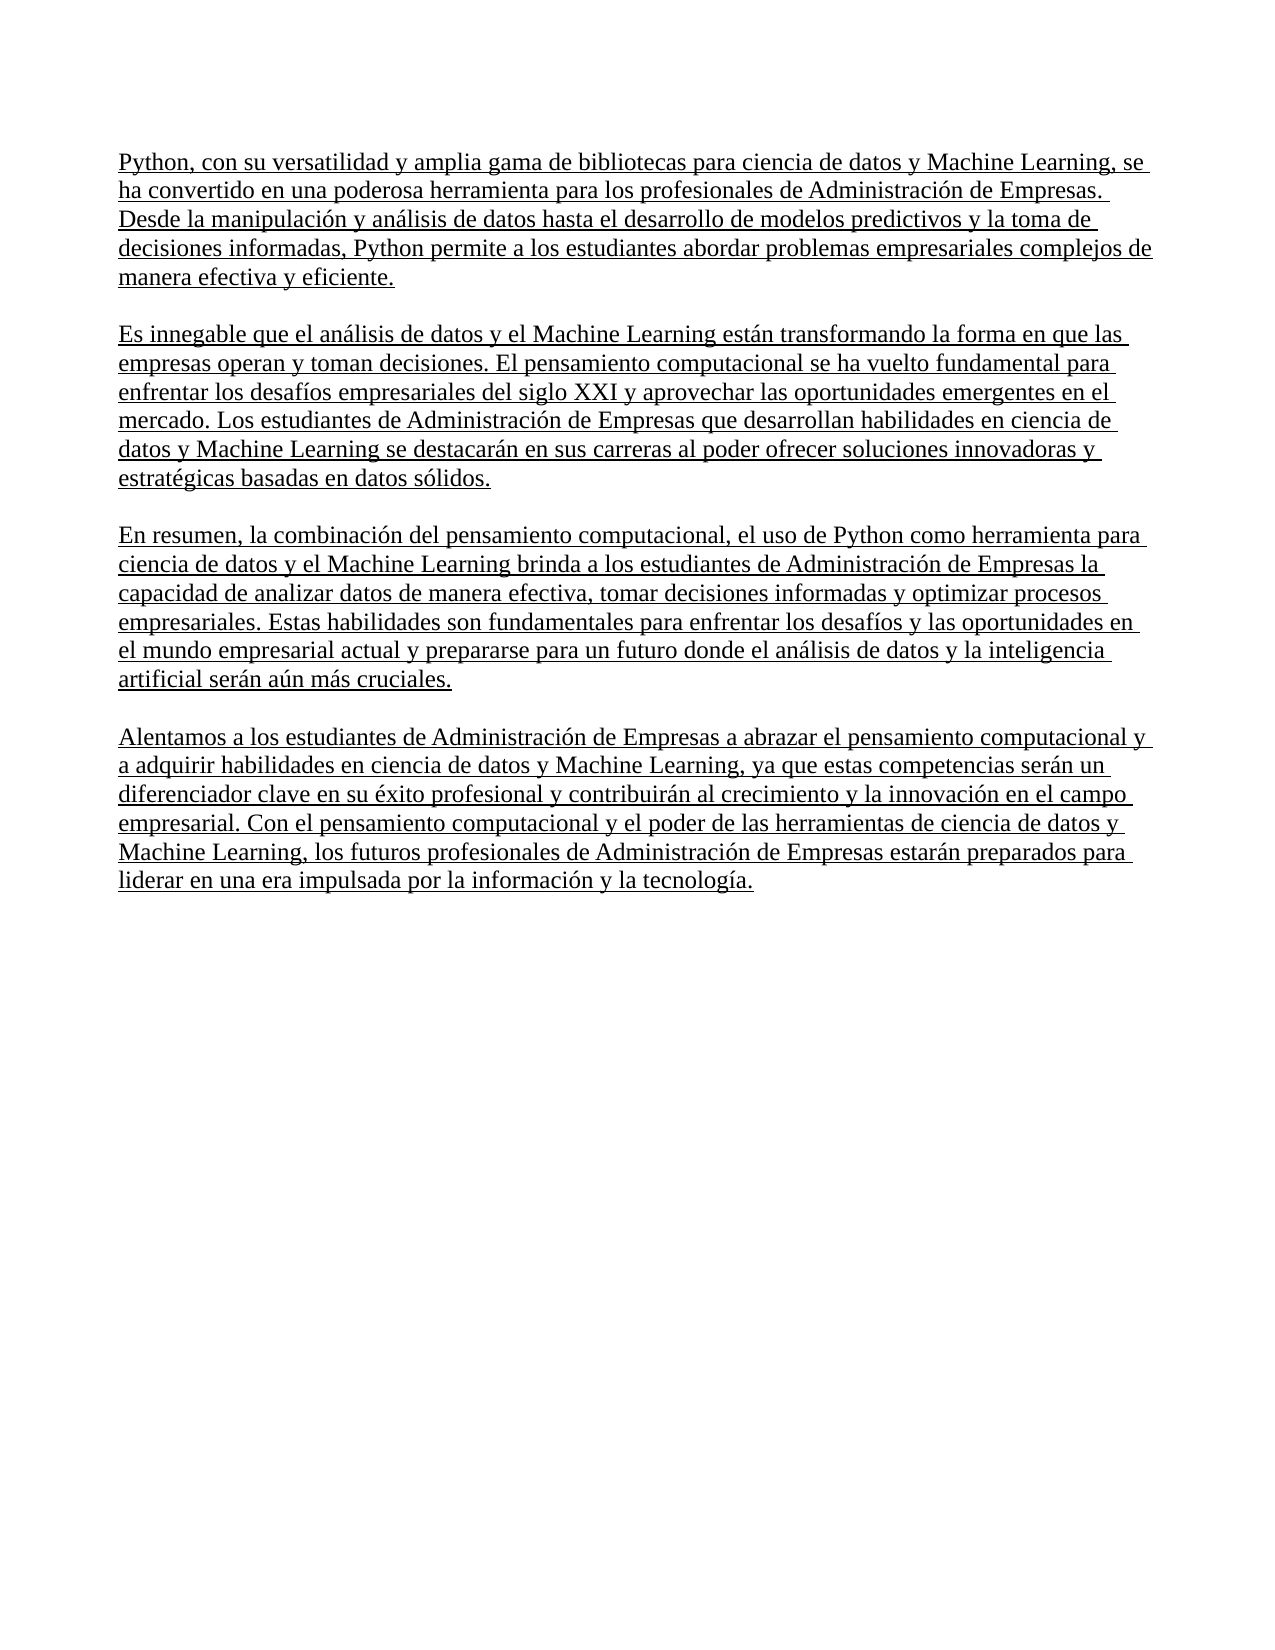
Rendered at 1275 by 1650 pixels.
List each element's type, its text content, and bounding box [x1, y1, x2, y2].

text Python, con su versatilidad y amplia gama de bibliotecas para ciencia de datos y Machine Learning, se ha convertido en una poderosa herramienta para los profesionales de Administración de Empresas. Desde la manipulación y análisis de datos hasta el desarrollo de modelos predictivos y la toma de decisiones informadas, Python permite a los estudiantes abordar problemas empresariales complejos de manera efectiva y eficiente. [118, 147, 1157, 291]
text Es innegable que el análisis de datos y el Machine Learning están transformando la forma en que las empresas operan y toman decisiones. El pensamiento computacional se ha vuelto fundamental para enfrentar los desafíos empresariales del siglo XXI y aprovechar las oportunidades emergentes en el mercado. Los estudiantes de Administración de Empresas que desarrollan habilidades en ciencia de datos y Machine Learning se destacarán en sus carreras al poder ofrecer soluciones innovadoras y estratégicas basadas en datos sólidos. [118, 319, 1157, 492]
text Alentamos a los estudiantes de Administración de Empresas a abrazar el pensamiento computacional y a adquirir habilidades en ciencia de datos y Machine Learning, ya que estas competencias serán un diferenciador clave en su éxito profesional y contribuirán al crecimiento y la innovación en el campo empresarial. Con el pensamiento computacional y el poder de las herramientas de ciencia de datos y Machine Learning, los futuros profesionales de Administración de Empresas estarán preparados para liderar en una era impulsada por la información y la tecnología. [118, 722, 1157, 894]
text En resumen, la combinación del pensamiento computacional, el uso de Python como herramienta para ciencia de datos y el Machine Learning brinda a los estudiantes de Administración de Empresas la capacidad de analizar datos de manera efectiva, tomar decisiones informadas y optimizar procesos empresariales. Estas habilidades son fundamentales para enfrentar los desafíos y las oportunidades en el mundo empresarial actual y prepararse para un futuro donde el análisis de datos y la inteligencia artificial serán aún más cruciales. [118, 521, 1157, 693]
